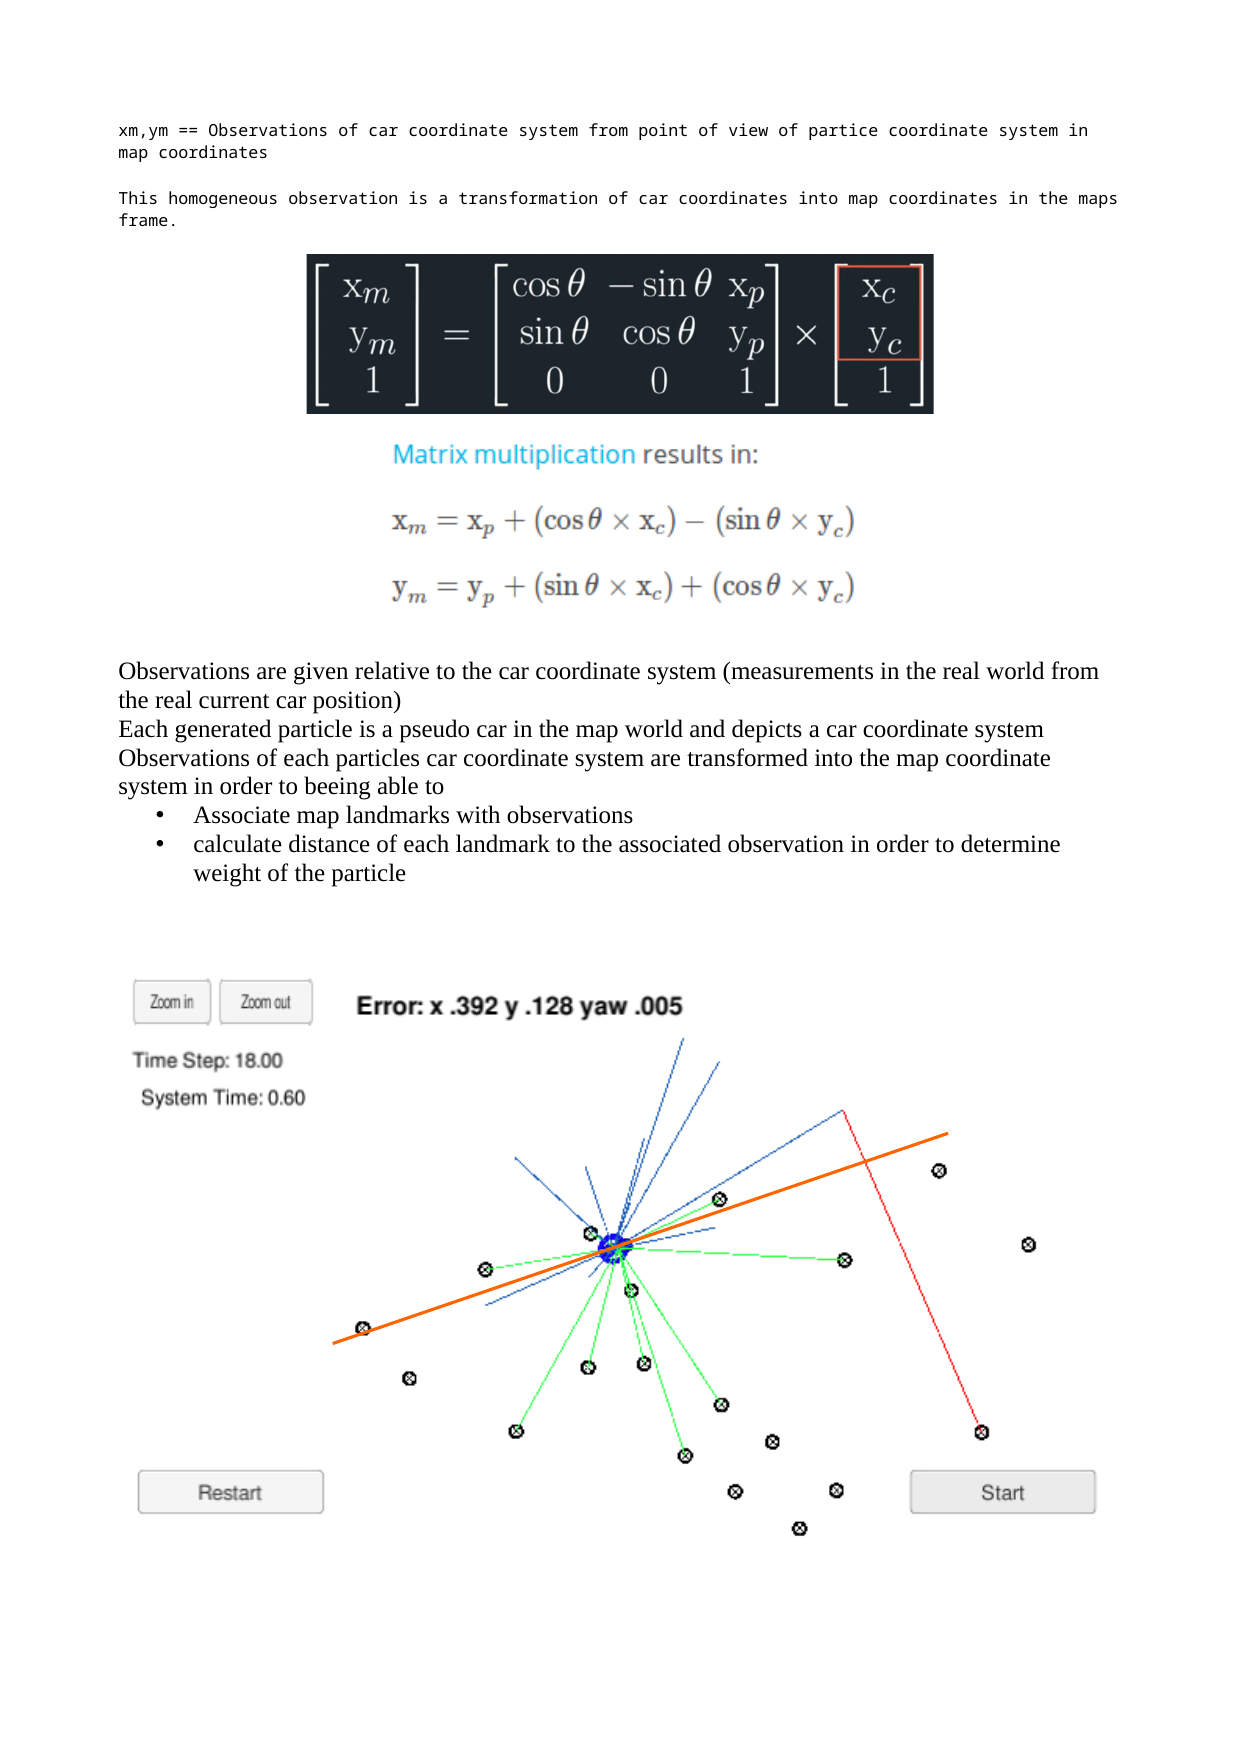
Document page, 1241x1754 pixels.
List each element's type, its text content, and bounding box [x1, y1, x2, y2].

text Observations of each particles car coordinate system are transformed into the map coordinate system in order to beeing able to [118, 743, 1122, 800]
text This homogeneous observation is a transformation of car coordinates into map coordinates in the maps frame. [118, 186, 1122, 232]
text xm,ym == Observations of car coordinate system from point of view of partice coordinate system in map coordinates [118, 118, 1122, 163]
picture [361, 437, 879, 611]
list Associate map landmarks with observations [156, 800, 1122, 829]
text Each generated particle is a pseudo car in the map world and depicts a car coordinate system [118, 714, 1122, 743]
list calculate distance of each landmark to the associated observation in order to determine weight of the particle [156, 829, 1122, 886]
picture [124, 960, 1116, 1547]
text Observations are given relative to the car coordinate system (measurements in the real world from the real current car position) [118, 656, 1122, 714]
picture [306, 254, 934, 414]
